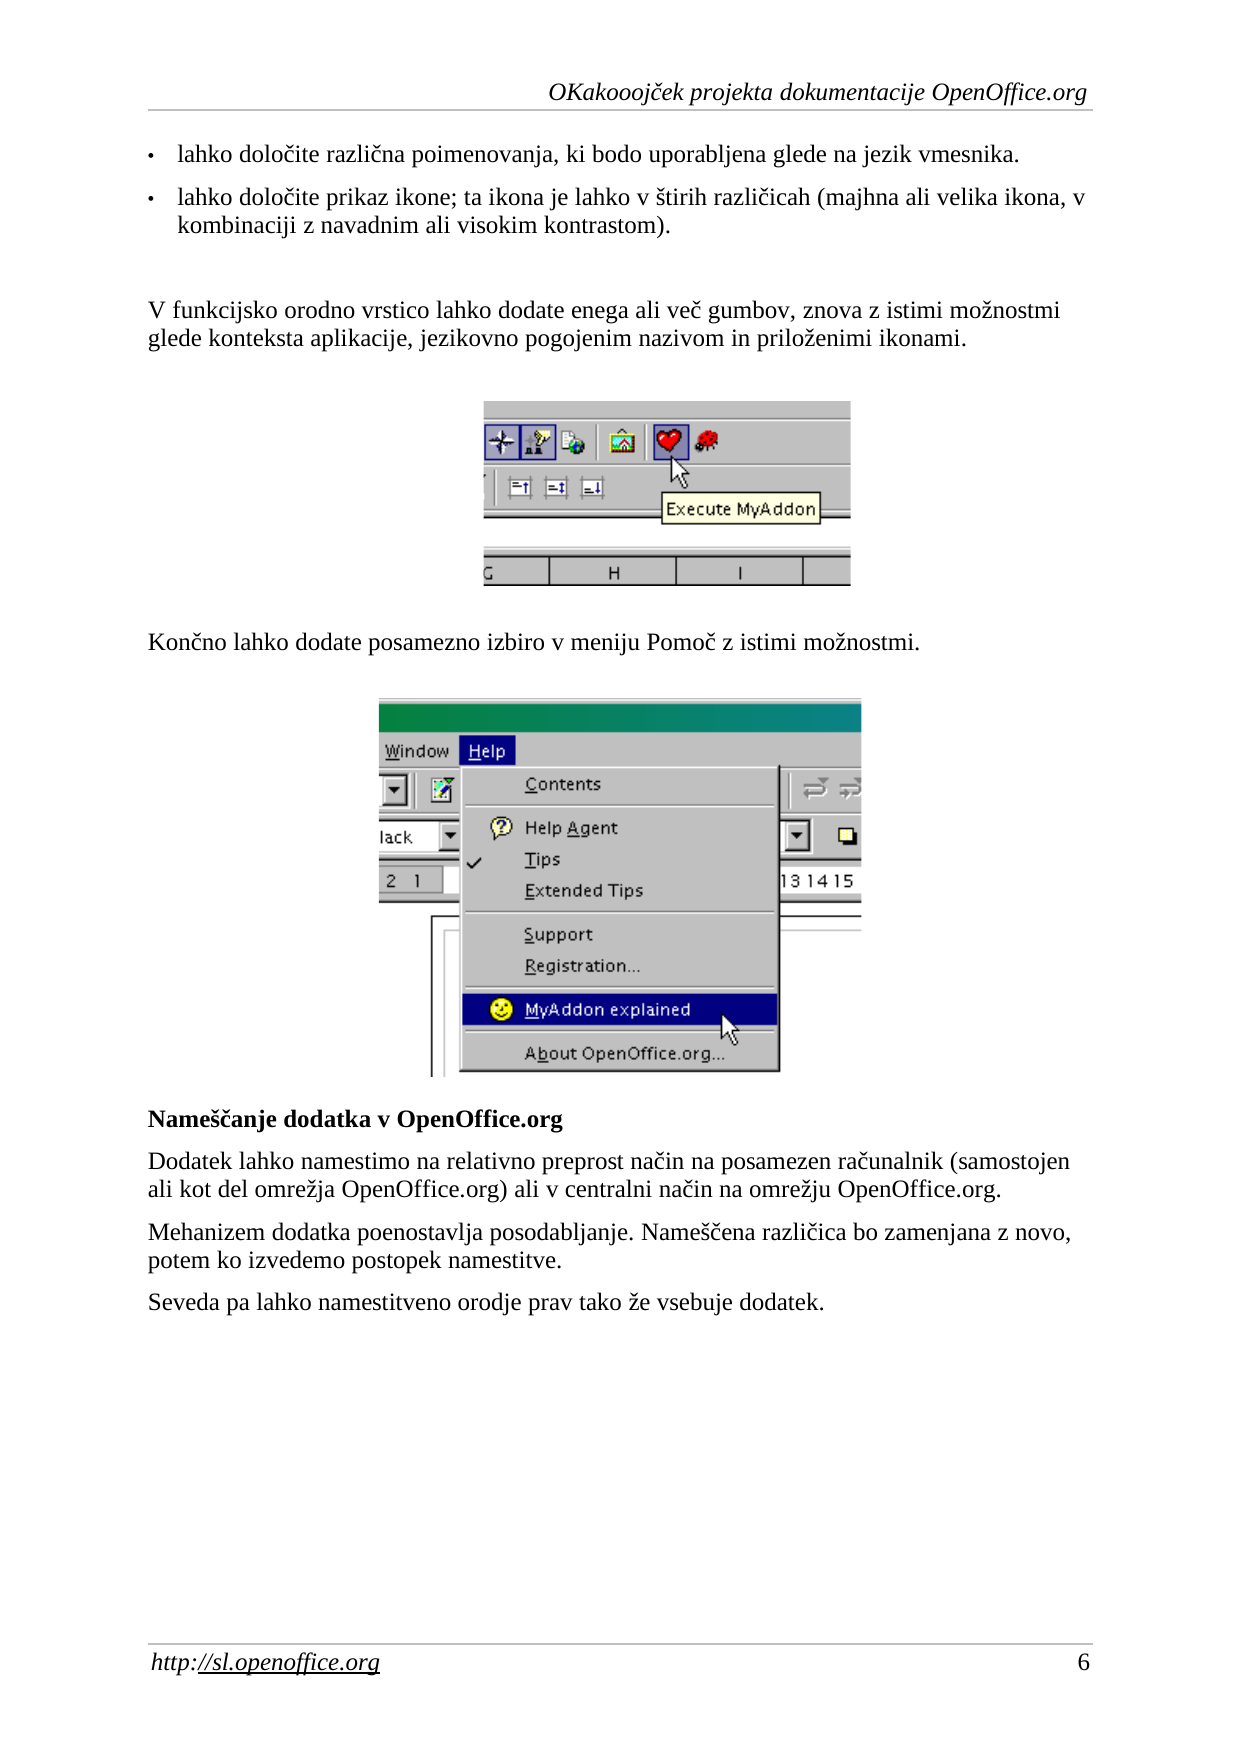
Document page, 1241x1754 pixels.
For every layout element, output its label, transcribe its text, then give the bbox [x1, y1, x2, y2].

picture [378, 698, 862, 1077]
text Seveda pa lahko namestitveno orodje prav tako že vsebuje dodatek. [148, 1288, 1093, 1316]
text Končno lahko dodate posamezno izbiro v meniju Pomoč z istimi možnostmi. [148, 628, 1093, 656]
text V funkcijsko orodno vrstico lahko dodate enega ali več gumbov, znova z istimi možnostmi glede konteksta aplikacije, jezikovno pogojenim nazivom in priloženimi ikonami. [148, 296, 1093, 352]
list lahko določite različna poimenovanja, ki bodo uporabljena glede na jezik vmesnika. [148, 140, 1093, 168]
picture [483, 401, 851, 586]
text Mehanizem dodatka poenostavlja posodabljanje. Nameščena različica bo zamenjana z novo, potem ko izvedemo postopek namestitve. [148, 1218, 1093, 1274]
text Nameščanje dodatka v OpenOffice.org [148, 1104, 1093, 1132]
text Dodatek lahko namestimo na relativno preprost način na posamezen računalnik (samostojen ali kot del omrežja OpenOffice.org) ali v centralni način na omrežju OpenOffice.org. [148, 1147, 1093, 1203]
list lahko določite prikaz ikone; ta ikona je lahko v štirih različicah (majhna ali velika ikona, v kombinaciji z navadnim ali visokim kontrastom). [148, 183, 1093, 239]
